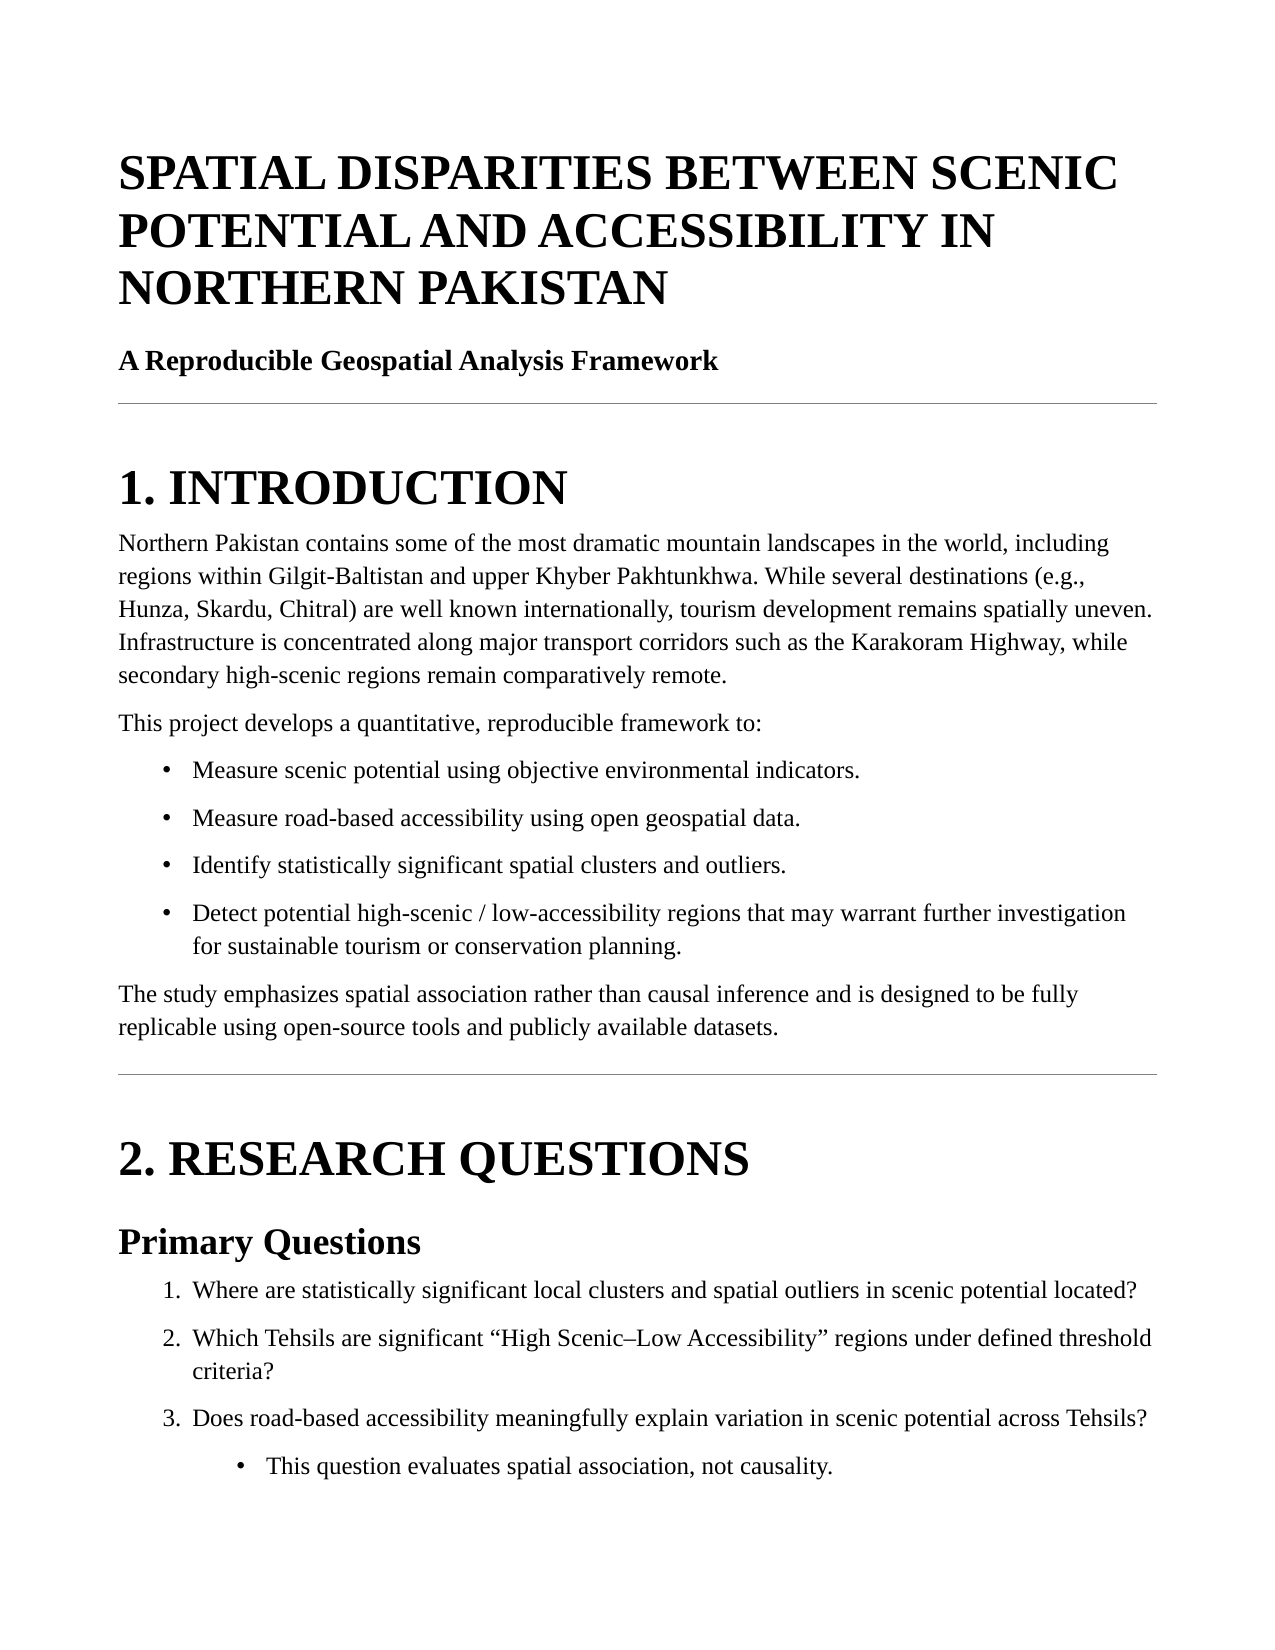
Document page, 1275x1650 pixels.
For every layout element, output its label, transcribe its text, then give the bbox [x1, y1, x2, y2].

subtitle 2. RESEARCH QUESTIONS [118, 1129, 1157, 1186]
list Detect potential high-scenic / low-accessibility regions that may warrant further investigation for sustainable tourism or conservation planning. [162, 898, 1157, 960]
subtitle A Reproducible Geospatial Analysis Framework [118, 343, 1157, 376]
subtitle Primary Questions [118, 1219, 1157, 1263]
list Where are statistically significant local clusters and spatial outliers in scenic potential located? [162, 1275, 1157, 1304]
text The study emphasizes spatial association rather than causal inference and is designed to be fully replicable using open-source tools and publicly available datasets. [118, 979, 1157, 1041]
list Does road-based accessibility meaningfully explain variation in scenic potential across Tehsils? [162, 1403, 1157, 1432]
list Identify statistically significant spatial clusters and outliers. [162, 851, 1157, 879]
text Northern Pakistan contains some of the most dramatic mountain landscapes in the world, including regions within Gilgit-Baltistan and upper Khyber Pakhtunkhwa. While several destinations (e.g., Hunza, Skardu, Chitral) are well known internationally, tourism development remains spatially uneven. Infrastructure is concentrated along major transport corridors such as the Karakoram Highway, while secondary high-scenic regions remain comparatively remote. [118, 528, 1157, 689]
list This question evaluates spatial association, not causality. [236, 1451, 1157, 1480]
list Which Tehsils are significant “High Scenic–Low Accessibility” regions under defined threshold criteria? [162, 1323, 1157, 1384]
text This project develops a quantitative, reproducible framework to: [118, 708, 1157, 736]
subtitle SPATIAL DISPARITIES BETWEEN SCENIC POTENTIAL AND ACCESSIBILITY IN NORTHERN PAKISTAN [118, 143, 1157, 316]
list Measure scenic potential using objective environmental indicators. [162, 755, 1157, 784]
list Measure road-based accessibility using open geospatial data. [162, 803, 1157, 832]
subtitle 1. INTRODUCTION [118, 458, 1157, 516]
